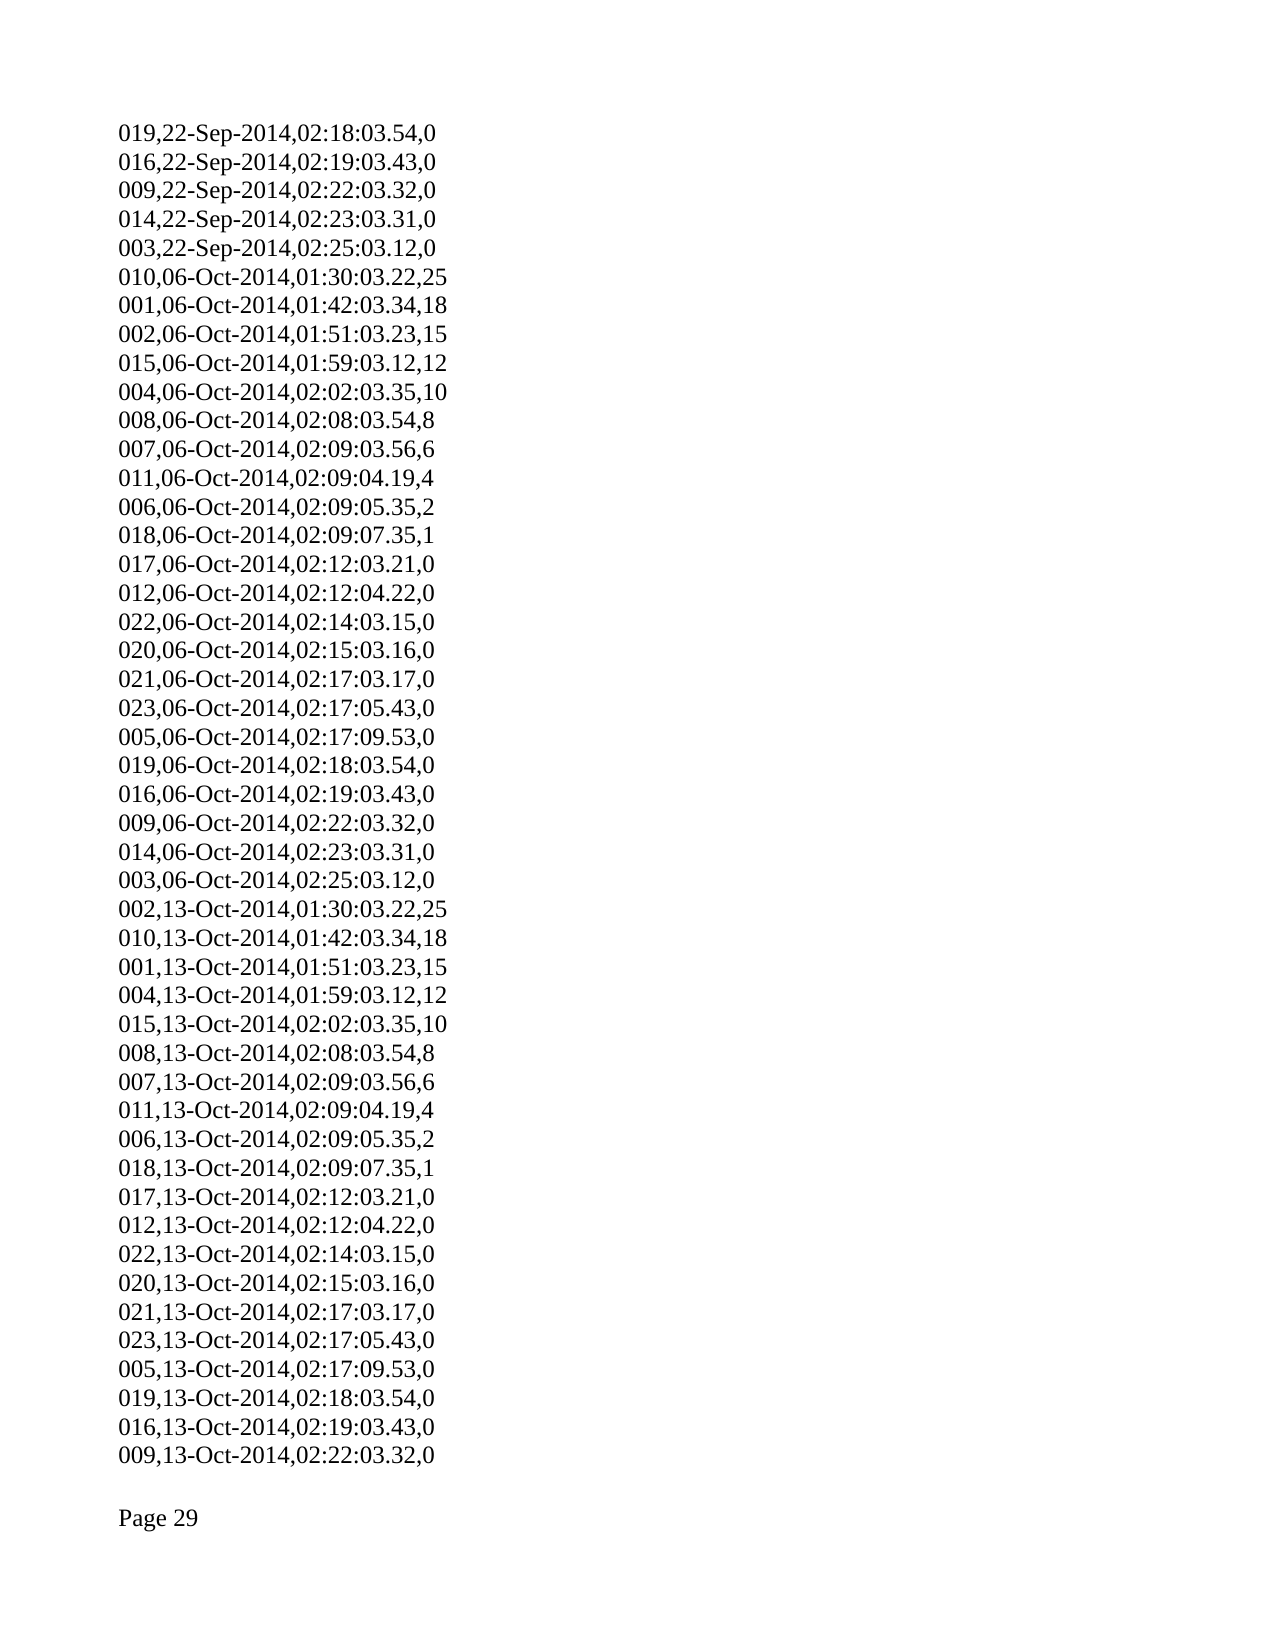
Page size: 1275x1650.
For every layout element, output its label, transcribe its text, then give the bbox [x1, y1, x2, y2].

text 004,13-Oct-2014,01:59:03.12,12 [118, 981, 1157, 1009]
text 006,13-Oct-2014,02:09:05.35,2 [118, 1124, 1157, 1153]
text 016,06-Oct-2014,02:19:03.43,0 [118, 779, 1157, 808]
text 015,13-Oct-2014,02:02:03.35,10 [118, 1009, 1157, 1038]
text 019,22-Sep-2014,02:18:03.54,0 [118, 118, 1157, 147]
text 014,22-Sep-2014,02:23:03.31,0 [118, 204, 1157, 233]
text 009,13-Oct-2014,02:22:03.32,0 [118, 1441, 1157, 1469]
text 016,22-Sep-2014,02:19:03.43,0 [118, 147, 1157, 176]
text 007,06-Oct-2014,02:09:03.56,6 [118, 434, 1157, 463]
text 005,13-Oct-2014,02:17:09.53,0 [118, 1354, 1157, 1383]
text 017,06-Oct-2014,02:12:03.21,0 [118, 549, 1157, 578]
text 015,06-Oct-2014,01:59:03.12,12 [118, 348, 1157, 377]
text 020,06-Oct-2014,02:15:03.16,0 [118, 636, 1157, 664]
text 007,13-Oct-2014,02:09:03.56,6 [118, 1067, 1157, 1096]
text 019,13-Oct-2014,02:18:03.54,0 [118, 1383, 1157, 1412]
text 010,13-Oct-2014,01:42:03.34,18 [118, 923, 1157, 952]
text 003,22-Sep-2014,02:25:03.12,0 [118, 233, 1157, 262]
text 018,13-Oct-2014,02:09:07.35,1 [118, 1153, 1157, 1182]
text 009,22-Sep-2014,02:22:03.32,0 [118, 176, 1157, 204]
text 021,13-Oct-2014,02:17:03.17,0 [118, 1297, 1157, 1326]
text 001,13-Oct-2014,01:51:03.23,15 [118, 952, 1157, 981]
text 021,06-Oct-2014,02:17:03.17,0 [118, 664, 1157, 693]
text 002,06-Oct-2014,01:51:03.23,15 [118, 319, 1157, 348]
text 008,13-Oct-2014,02:08:03.54,8 [118, 1038, 1157, 1067]
text 023,13-Oct-2014,02:17:05.43,0 [118, 1326, 1157, 1354]
text 011,13-Oct-2014,02:09:04.19,4 [118, 1096, 1157, 1124]
text 002,13-Oct-2014,01:30:03.22,25 [118, 894, 1157, 923]
text 012,13-Oct-2014,02:12:04.22,0 [118, 1211, 1157, 1239]
text 019,06-Oct-2014,02:18:03.54,0 [118, 751, 1157, 779]
text 023,06-Oct-2014,02:17:05.43,0 [118, 693, 1157, 722]
text 011,06-Oct-2014,02:09:04.19,4 [118, 463, 1157, 492]
text 012,06-Oct-2014,02:12:04.22,0 [118, 578, 1157, 607]
text 022,13-Oct-2014,02:14:03.15,0 [118, 1239, 1157, 1268]
text 020,13-Oct-2014,02:15:03.16,0 [118, 1268, 1157, 1297]
text 006,06-Oct-2014,02:09:05.35,2 [118, 492, 1157, 521]
text 008,06-Oct-2014,02:08:03.54,8 [118, 406, 1157, 434]
text 010,06-Oct-2014,01:30:03.22,25 [118, 262, 1157, 291]
text 005,06-Oct-2014,02:17:09.53,0 [118, 722, 1157, 751]
text 003,06-Oct-2014,02:25:03.12,0 [118, 866, 1157, 894]
text 009,06-Oct-2014,02:22:03.32,0 [118, 808, 1157, 837]
text 014,06-Oct-2014,02:23:03.31,0 [118, 837, 1157, 866]
text 004,06-Oct-2014,02:02:03.35,10 [118, 377, 1157, 406]
text 016,13-Oct-2014,02:19:03.43,0 [118, 1412, 1157, 1441]
text 022,06-Oct-2014,02:14:03.15,0 [118, 607, 1157, 636]
text 001,06-Oct-2014,01:42:03.34,18 [118, 291, 1157, 319]
text 018,06-Oct-2014,02:09:07.35,1 [118, 521, 1157, 549]
text 017,13-Oct-2014,02:12:03.21,0 [118, 1182, 1157, 1211]
